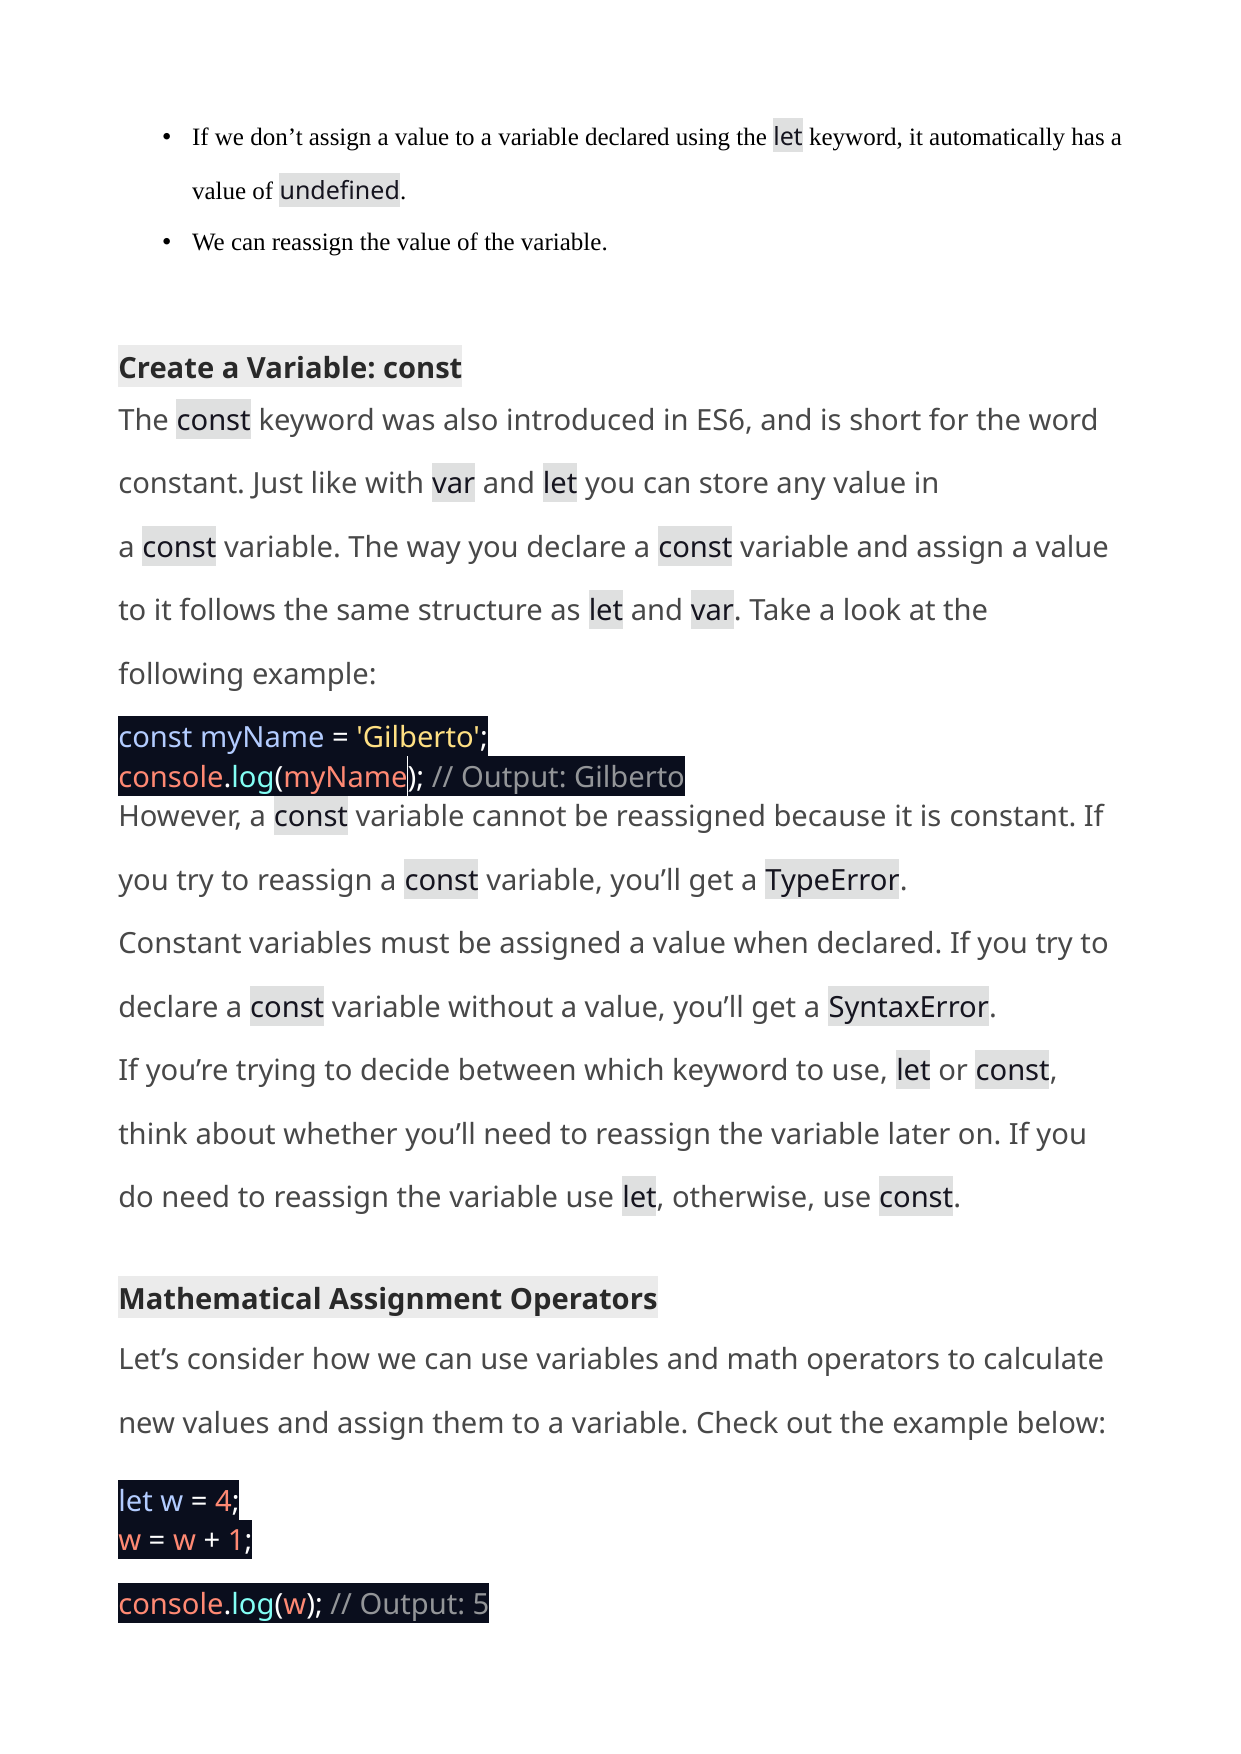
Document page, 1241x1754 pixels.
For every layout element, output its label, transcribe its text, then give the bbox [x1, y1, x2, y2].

list If we don’t assign a value to a variable declared using the let keyword, it automatically has a value of undefined. [162, 118, 1122, 207]
text If you’re trying to decide between which keyword to use, let or const, think about whether you’ll need to reassign the variable later on. If you do need to reassign the variable use let, otherwise, use const. [118, 1049, 1122, 1216]
text Constant variables must be assigned a value when declared. If you try to declare a const variable without a value, you’ll get a SyntaxError. [118, 923, 1122, 1026]
text The const keyword was also introduced in ES6, and is short for the word constant. Just like with var and let you can store any value in a const variable. The way you declare a const variable and assign a value to it follows the same structure as let and var. Take a look at the following example: [118, 399, 1122, 693]
text const myName = 'Gilberto'; [118, 716, 1122, 756]
text Let’s consider how we can use variables and math operators to calculate new values and assign them to a variable. Check out the example below: [118, 1338, 1122, 1442]
subtitle Create a Variable: const [118, 344, 1122, 387]
text w = w + 1; [118, 1520, 1122, 1559]
list We can reassign the value of the variable. [162, 227, 1122, 302]
text console.log(w); // Output: 5 [118, 1583, 1122, 1623]
text let w = 4; [118, 1480, 1122, 1520]
text However, a const variable cannot be reassigned because it is constant. If you try to reassign a const variable, you’ll get a TypeError. [118, 796, 1122, 899]
text Mathematical Assignment Operators [118, 1240, 1122, 1318]
text console.log(myName); // Output: Gilberto [118, 756, 1122, 796]
